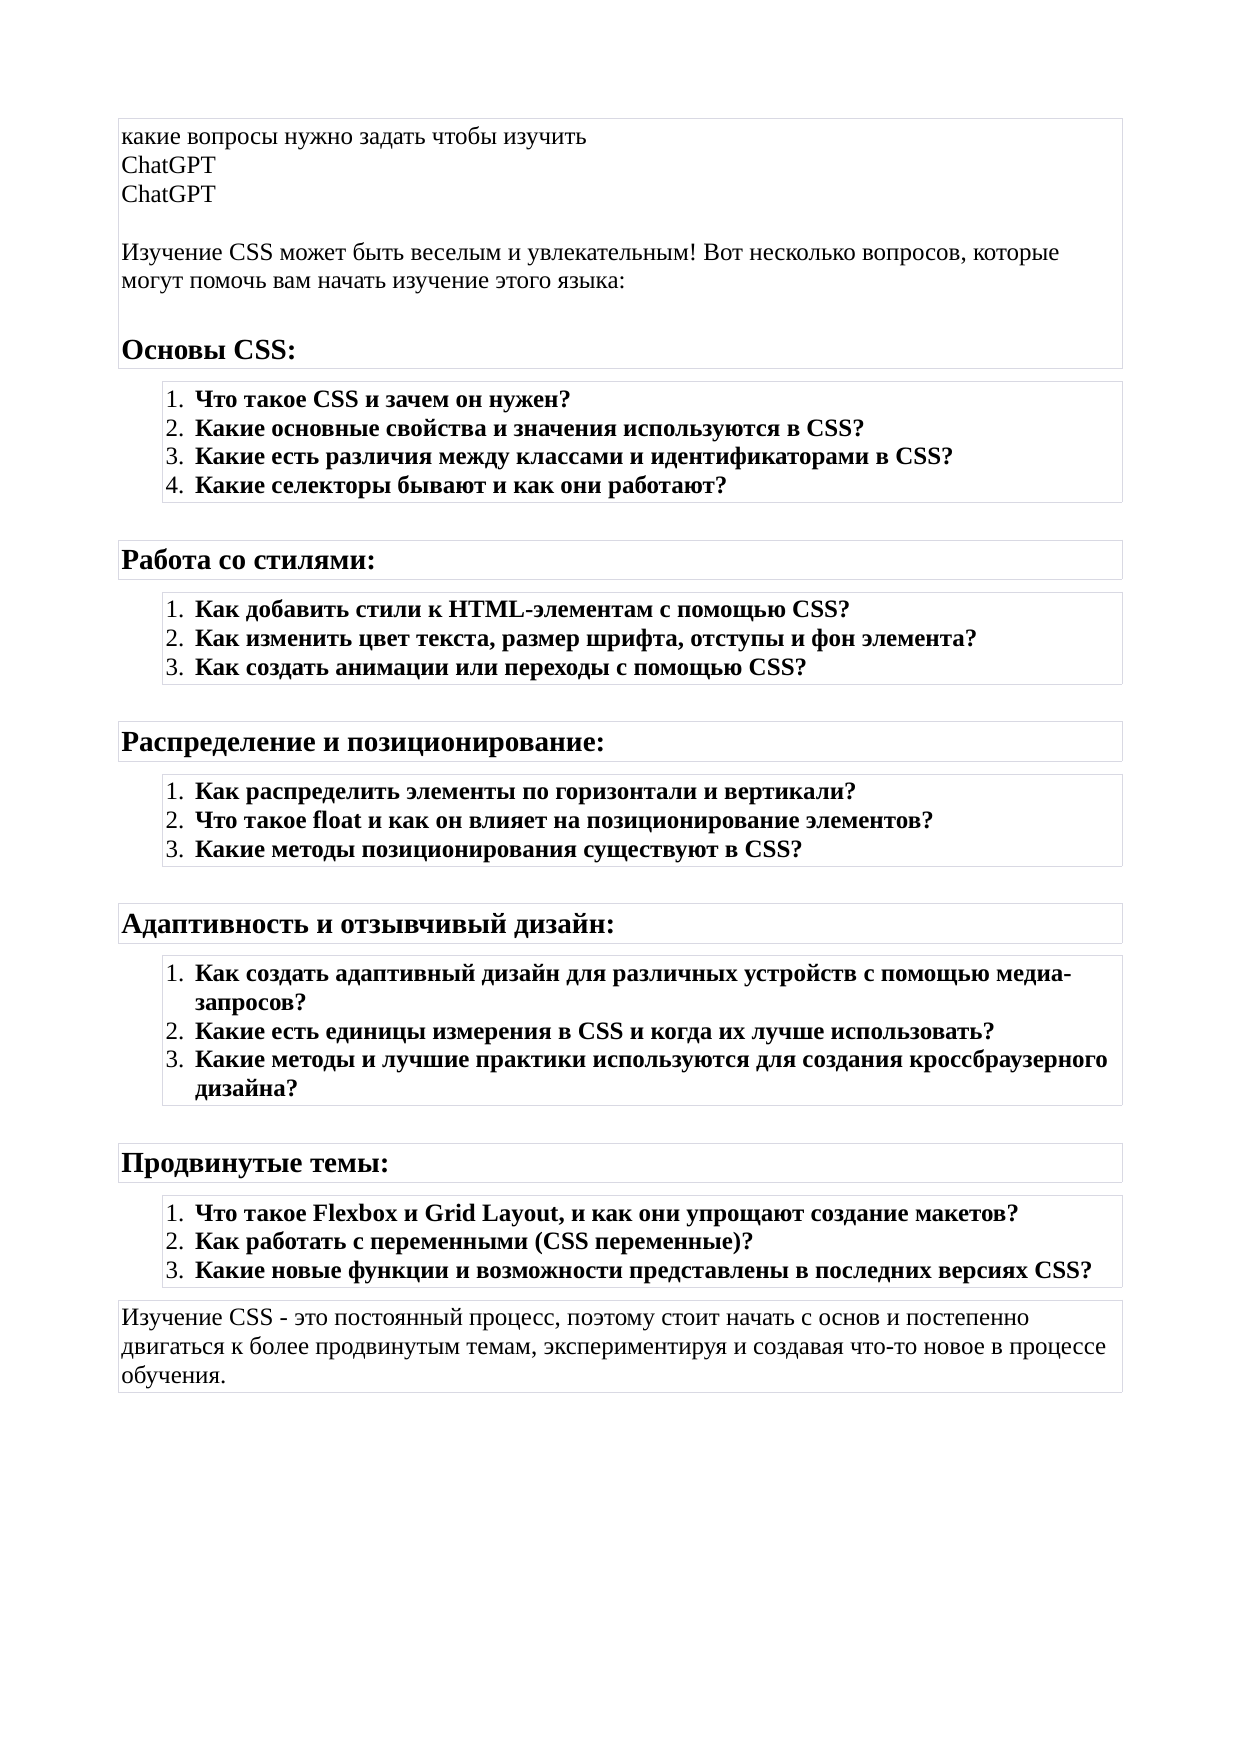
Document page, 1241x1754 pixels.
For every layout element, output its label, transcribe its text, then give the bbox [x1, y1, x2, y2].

subtitle Адаптивность и отзывчивый дизайн: [119, 904, 1122, 943]
text Изучение CSS - это постоянный процесс, поэтому стоит начать с основ и постепенно двигаться к более продвинутым темам, экспериментируя и создавая что-то новое в процессе обучения. [119, 1301, 1122, 1392]
subtitle Основы CSS: [119, 329, 1122, 368]
list Как изменить цвет текста, размер шрифта, отступы и фон элемента? [163, 620, 1122, 649]
list Какие селекторы бывают и как они работают? [163, 467, 1122, 502]
subtitle Распределение и позиционирование: [119, 722, 1122, 761]
list Какие методы и лучшие практики используются для создания кроссбраузерного дизайна? [163, 1042, 1122, 1105]
list Какие новые функции и возможности представлены в последних версиях CSS? [163, 1252, 1122, 1287]
list Как добавить стили к HTML-элементам с помощью CSS? [163, 593, 1122, 620]
list Какие есть различия между классами и идентификаторами в CSS? [163, 438, 1122, 467]
list Как работать с переменными (CSS переменные)? [163, 1223, 1122, 1252]
list Какие методы позиционирования существуют в CSS? [163, 831, 1122, 866]
list Как распределить элементы по горизонтали и вертикали? [163, 775, 1122, 802]
list Какие есть единицы измерения в CSS и когда их лучше использовать? [163, 1013, 1122, 1042]
list Как создать адаптивный дизайн для различных устройств с помощью медиа-запросов? [163, 956, 1122, 1013]
subtitle Работа со стилями: [119, 541, 1122, 579]
text Изучение CSS может быть веселым и увлекательным! Вот несколько вопросов, которые могут помочь вам начать изучение этого языка: [119, 234, 1122, 294]
list Что такое CSS и зачем он нужен? [163, 382, 1122, 410]
text ChatGPT [119, 147, 1122, 176]
text какие вопросы нужно задать чтобы изучить [119, 119, 1122, 147]
subtitle Продвинутые темы: [119, 1144, 1122, 1182]
list Какие основные свойства и значения используются в CSS? [163, 410, 1122, 438]
list Что такое float и как он влияет на позиционирование элементов? [163, 802, 1122, 831]
list Как создать анимации или переходы с помощью CSS? [163, 649, 1122, 684]
text ChatGPT [119, 176, 1122, 207]
list Что такое Flexbox и Grid Layout, и как они упрощают создание макетов? [163, 1196, 1122, 1223]
